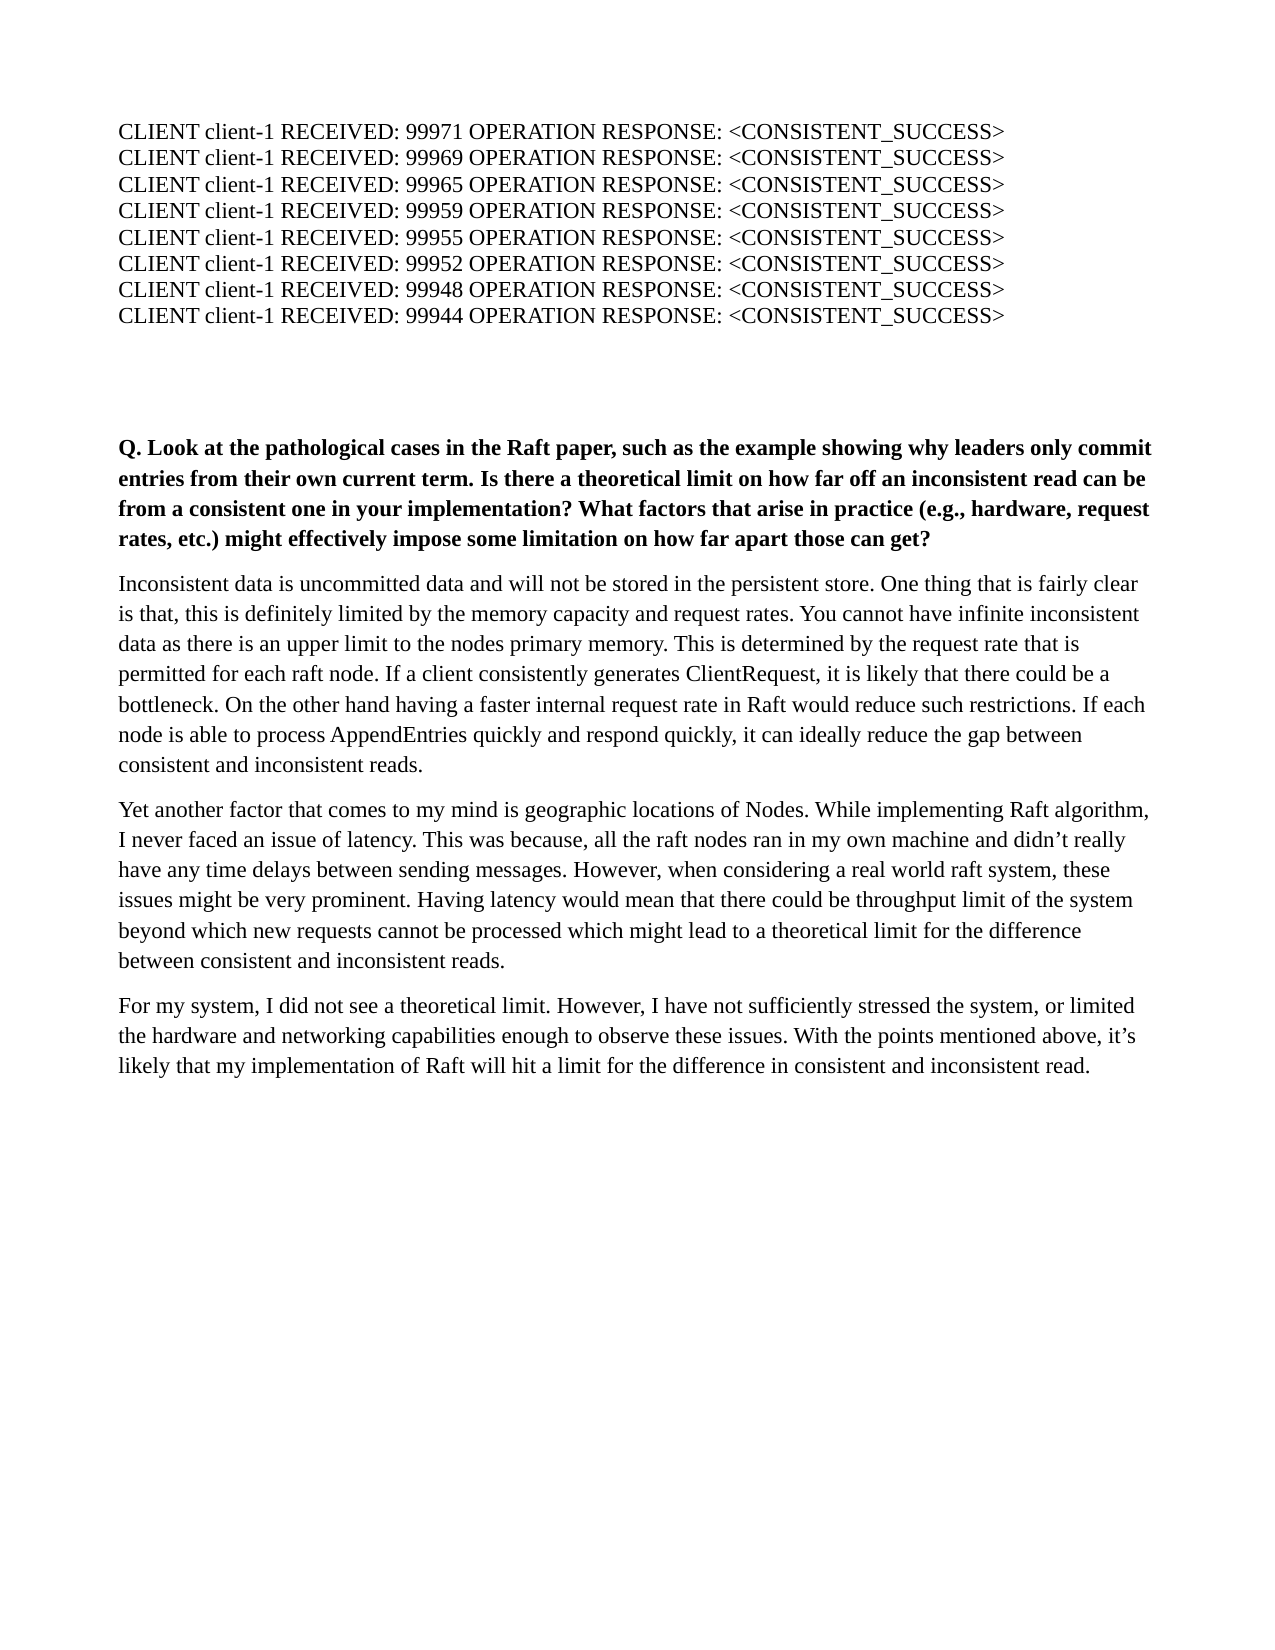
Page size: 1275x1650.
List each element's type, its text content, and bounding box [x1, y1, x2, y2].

text Inconsistent data is uncommitted data and will not be stored in the persistent store. One thing that is fairly clear is that, this is definitely limited by the memory capacity and request rates. You cannot have infinite inconsistent data as there is an upper limit to the nodes primary memory. This is determined by the request rate that is permitted for each raft node. If a client consistently generates ClientRequest, it is likely that there could be a bottleneck. On the other hand having a faster internal request rate in Raft would reduce such restrictions. If each node is able to process AppendEntries quickly and respond quickly, it can ideally reduce the gap between consistent and inconsistent reads. [118, 570, 1157, 777]
text CLIENT client-1 RECEIVED: 99971 OPERATION RESPONSE: <CONSISTENT_SUCCESS> [118, 118, 1157, 144]
text CLIENT client-1 RECEIVED: 99944 OPERATION RESPONSE: <CONSISTENT_SUCCESS> [118, 303, 1157, 329]
text CLIENT client-1 RECEIVED: 99959 OPERATION RESPONSE: <CONSISTENT_SUCCESS> [118, 197, 1157, 223]
text Yet another factor that comes to my mind is geographic locations of Nodes. While implementing Raft algorithm, I never faced an issue of latency. This was because, all the raft nodes ran in my own machine and didn’t really have any time delays between sending messages. However, when considering a real world raft system, these issues might be very prominent. Having latency would mean that there could be throughput limit of the system beyond which new requests cannot be processed which might lead to a theoretical limit for the difference between consistent and inconsistent reads. [118, 796, 1157, 973]
text Q. Look at the pathological cases in the Raft paper, such as the example showing why leaders only commit entries from their own current term. Is there a theoretical limit on how far off an inconsistent read can be from a consistent one in your implementation? What factors that arise in practice (e.g., hardware, request rates, etc.) might effectively impose some limitation on how far apart those can get? [118, 434, 1157, 551]
text CLIENT client-1 RECEIVED: 99948 OPERATION RESPONSE: <CONSISTENT_SUCCESS> [118, 276, 1157, 303]
text CLIENT client-1 RECEIVED: 99965 OPERATION RESPONSE: <CONSISTENT_SUCCESS> [118, 171, 1157, 197]
text For my system, I did not see a theoretical limit. However, I have not sufficiently stressed the system, or limited the hardware and networking capabilities enough to observe these issues. With the points mentioned above, it’s likely that my implementation of Raft will hit a limit for the difference in consistent and inconsistent read. [118, 992, 1157, 1078]
text CLIENT client-1 RECEIVED: 99952 OPERATION RESPONSE: <CONSISTENT_SUCCESS> [118, 250, 1157, 276]
text CLIENT client-1 RECEIVED: 99969 OPERATION RESPONSE: <CONSISTENT_SUCCESS> [118, 144, 1157, 171]
text CLIENT client-1 RECEIVED: 99955 OPERATION RESPONSE: <CONSISTENT_SUCCESS> [118, 223, 1157, 250]
